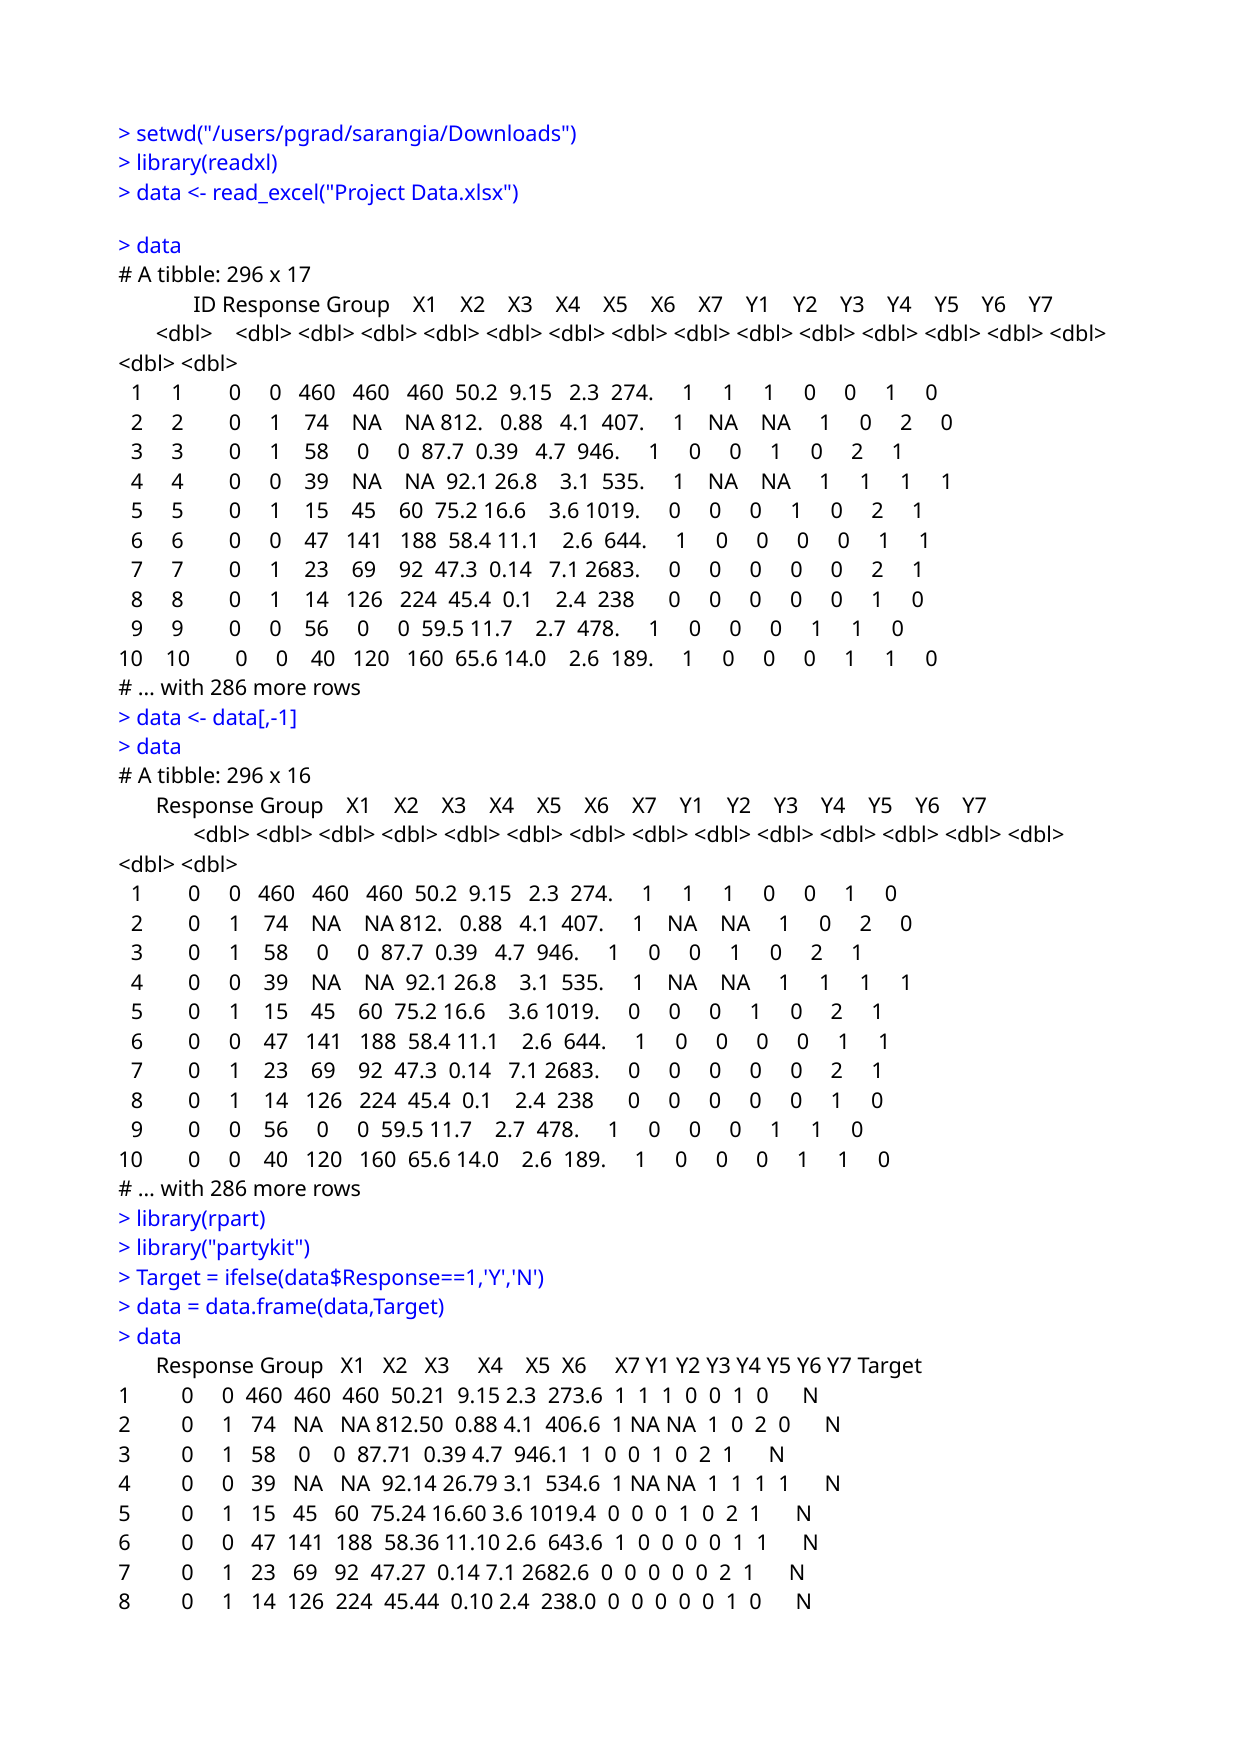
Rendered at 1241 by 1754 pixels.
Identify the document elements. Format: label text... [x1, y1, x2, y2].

text 1 0 0 460 460 460 50.21 9.15 2.3 273.6 1 1 1 0 0 1 0 N [118, 1380, 1122, 1409]
text 7 0 1 23 69 92 47.3 0.14 7.1 2683. 0 0 0 0 0 2 1 [118, 1056, 1122, 1085]
text 4 0 0 39 NA NA 92.14 26.79 3.1 534.6 1 NA NA 1 1 1 1 N [118, 1468, 1122, 1498]
text ID Response Group X1 X2 X3 X4 X5 X6 X7 Y1 Y2 Y3 Y4 Y5 Y6 Y7 [118, 289, 1122, 319]
text > library(rpart) [118, 1203, 1122, 1232]
text 4 0 0 39 NA NA 92.1 26.8 3.1 535. 1 NA NA 1 1 1 1 [118, 967, 1122, 997]
text > library("partykit") [118, 1232, 1122, 1262]
text > library(readxl) [118, 148, 1122, 177]
text Response Group X1 X2 X3 X4 X5 X6 X7 Y1 Y2 Y3 Y4 Y5 Y6 Y7 Target [118, 1350, 1122, 1380]
text 3 3 0 1 58 0 0 87.7 0.39 4.7 946. 1 0 0 1 0 2 1 [118, 437, 1122, 466]
text 5 0 1 15 45 60 75.2 16.6 3.6 1019. 0 0 0 1 0 2 1 [118, 997, 1122, 1026]
text # A tibble: 296 x 16 [118, 761, 1122, 790]
text <dbl> <dbl> <dbl> <dbl> <dbl> <dbl> <dbl> <dbl> <dbl> <dbl> <dbl> <dbl> <dbl> <dbl> <dbl> <dbl> <dbl> [118, 319, 1122, 378]
text 9 0 0 56 0 0 59.5 11.7 2.7 478. 1 0 0 0 1 1 0 [118, 1114, 1122, 1144]
text 1 1 0 0 460 460 460 50.2 9.15 2.3 274. 1 1 1 0 0 1 0 [118, 378, 1122, 407]
text > data [118, 1321, 1122, 1350]
text 2 0 1 74 NA NA 812. 0.88 4.1 407. 1 NA NA 1 0 2 0 [118, 908, 1122, 938]
text > setwd("/users/pgrad/sarangia/Downloads") [118, 118, 1122, 148]
text 10 0 0 40 120 160 65.6 14.0 2.6 189. 1 0 0 0 1 1 0 [118, 1144, 1122, 1173]
text 9 9 0 0 56 0 0 59.5 11.7 2.7 478. 1 0 0 0 1 1 0 [118, 613, 1122, 643]
text 2 2 0 1 74 NA NA 812. 0.88 4.1 407. 1 NA NA 1 0 2 0 [118, 407, 1122, 437]
text 10 10 0 0 40 120 160 65.6 14.0 2.6 189. 1 0 0 0 1 1 0 [118, 643, 1122, 672]
text <dbl> <dbl> <dbl> <dbl> <dbl> <dbl> <dbl> <dbl> <dbl> <dbl> <dbl> <dbl> <dbl> <dbl> <dbl> <dbl> [118, 820, 1122, 879]
text 2 0 1 74 NA NA 812.50 0.88 4.1 406.6 1 NA NA 1 0 2 0 N [118, 1409, 1122, 1439]
text > data [118, 230, 1122, 260]
text 1 0 0 460 460 460 50.2 9.15 2.3 274. 1 1 1 0 0 1 0 [118, 879, 1122, 908]
text > data [118, 731, 1122, 761]
text 5 5 0 1 15 45 60 75.2 16.6 3.6 1019. 0 0 0 1 0 2 1 [118, 496, 1122, 525]
text 7 0 1 23 69 92 47.27 0.14 7.1 2682.6 0 0 0 0 0 2 1 N [118, 1557, 1122, 1586]
text 8 0 1 14 126 224 45.4 0.1 2.4 238 0 0 0 0 0 1 0 [118, 1085, 1122, 1114]
text 3 0 1 58 0 0 87.7 0.39 4.7 946. 1 0 0 1 0 2 1 [118, 938, 1122, 967]
text Response Group X1 X2 X3 X4 X5 X6 X7 Y1 Y2 Y3 Y4 Y5 Y6 Y7 [118, 790, 1122, 820]
text 4 4 0 0 39 NA NA 92.1 26.8 3.1 535. 1 NA NA 1 1 1 1 [118, 466, 1122, 496]
text 6 0 0 47 141 188 58.36 11.10 2.6 643.6 1 0 0 0 0 1 1 N [118, 1527, 1122, 1557]
text 6 6 0 0 47 141 188 58.4 11.1 2.6 644. 1 0 0 0 0 1 1 [118, 525, 1122, 554]
text # A tibble: 296 x 17 [118, 260, 1122, 289]
text 5 0 1 15 45 60 75.24 16.60 3.6 1019.4 0 0 0 1 0 2 1 N [118, 1498, 1122, 1527]
text > data <- data[,-1] [118, 702, 1122, 731]
text # … with 286 more rows [118, 672, 1122, 702]
text > Target = ifelse(data$Response==1,'Y','N') [118, 1262, 1122, 1291]
text 3 0 1 58 0 0 87.71 0.39 4.7 946.1 1 0 0 1 0 2 1 N [118, 1439, 1122, 1468]
text > data <- read_excel("Project Data.xlsx") [118, 177, 1122, 207]
text 8 0 1 14 126 224 45.44 0.10 2.4 238.0 0 0 0 0 0 1 0 N [118, 1586, 1122, 1616]
text > data = data.frame(data,Target) [118, 1291, 1122, 1321]
text 8 8 0 1 14 126 224 45.4 0.1 2.4 238 0 0 0 0 0 1 0 [118, 584, 1122, 613]
text 6 0 0 47 141 188 58.4 11.1 2.6 644. 1 0 0 0 0 1 1 [118, 1026, 1122, 1056]
text 7 7 0 1 23 69 92 47.3 0.14 7.1 2683. 0 0 0 0 0 2 1 [118, 554, 1122, 584]
text # … with 286 more rows [118, 1173, 1122, 1203]
